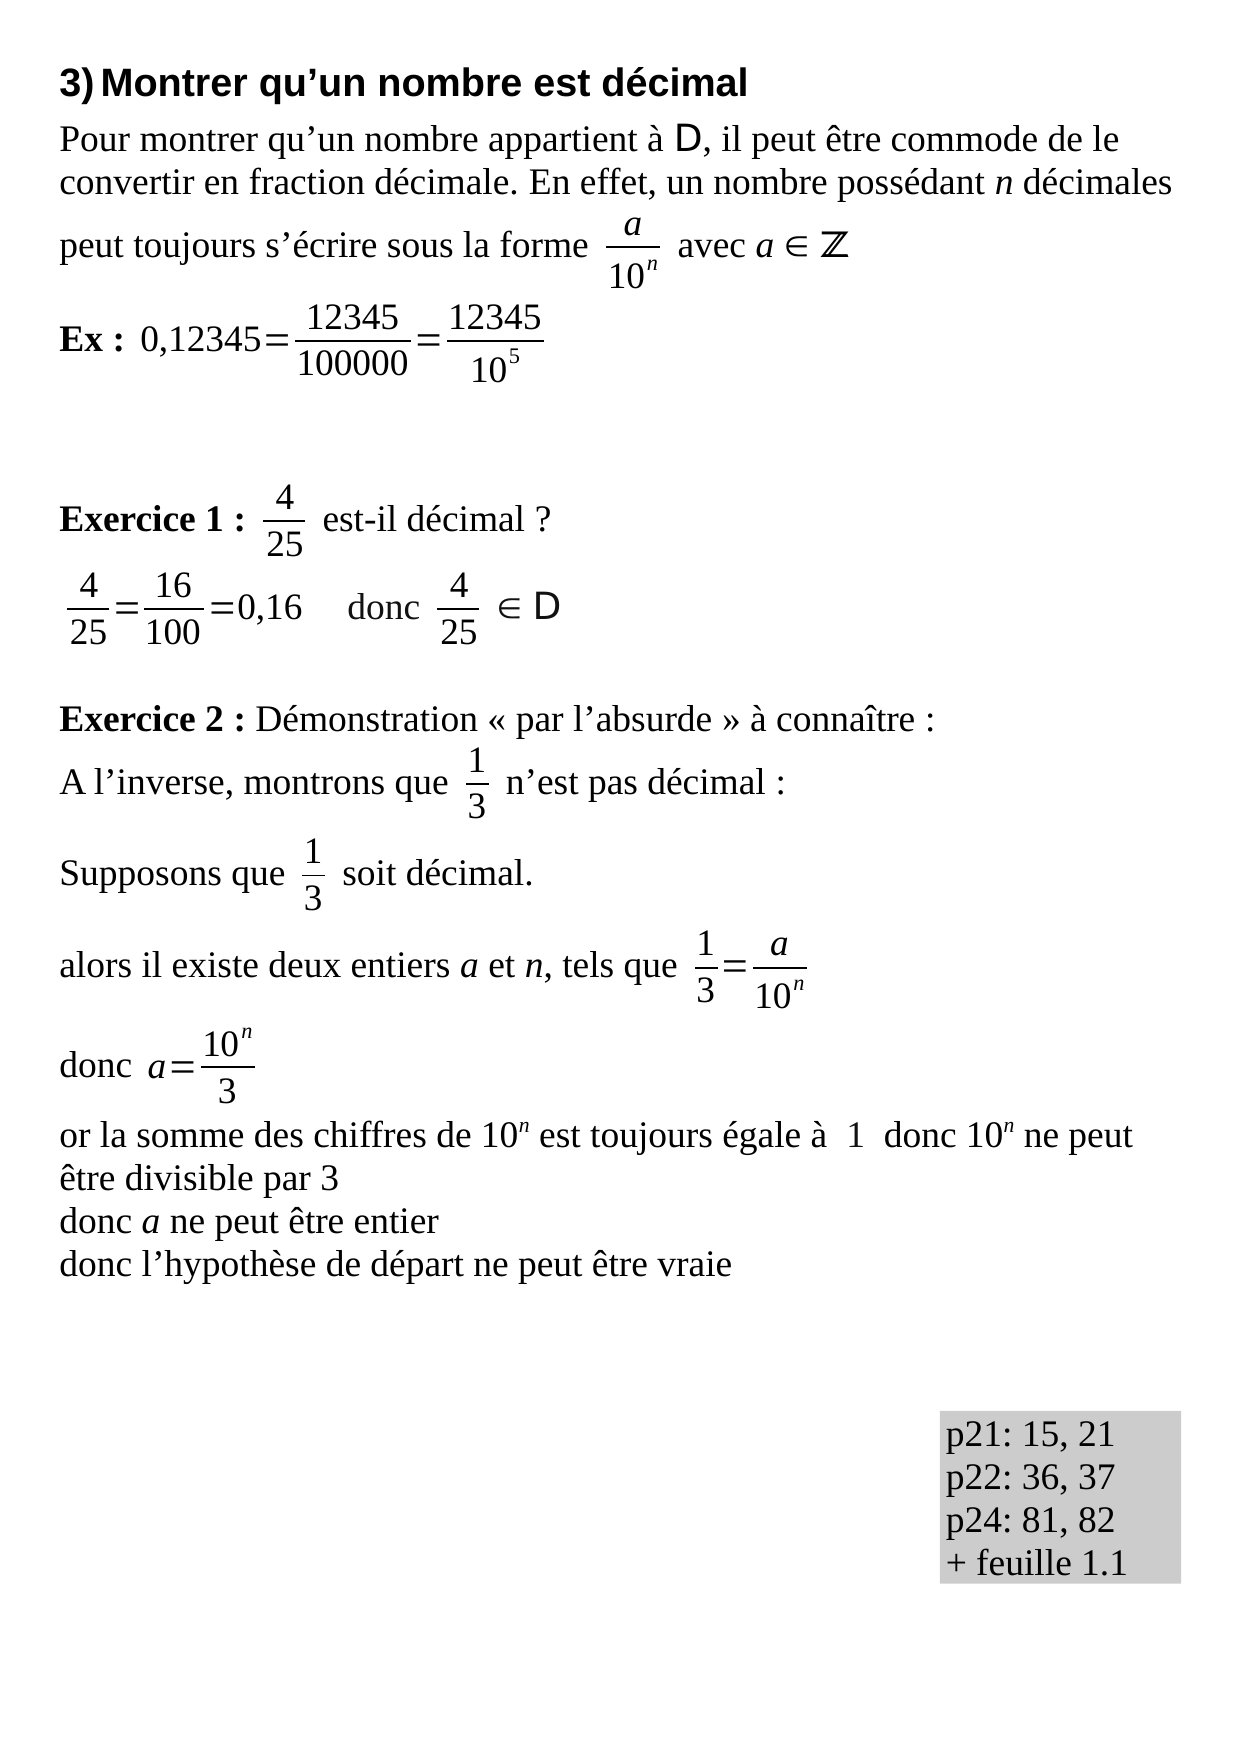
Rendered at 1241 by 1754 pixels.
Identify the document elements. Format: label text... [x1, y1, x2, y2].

text donc [59, 1017, 1181, 1112]
text Pour montrer qu’un nombre appartient à D, il peut être commode de le convertir en fraction décimale. En effet, un nombre possédant n décimales peut toujours s’écrire sous la forme avec a ∈ ℤ [59, 116, 1181, 296]
text donc a ne peut être entier [59, 1198, 1181, 1241]
text alors il existe deux entiers a et n, tels que [59, 922, 1181, 1017]
text Ex : [59, 296, 1181, 390]
text Exercice 1 : est-il décimal ? [59, 476, 1181, 564]
text Exercice 2 : Démonstration « par l’absurde » à connaître : [59, 696, 1181, 739]
text or la somme des chiffres de 10n est toujours égale à 1 donc 10n ne peut être divisible par 3 [59, 1112, 1181, 1198]
text A l’inverse, montrons que n’est pas décimal : [59, 739, 1181, 827]
list Montrer qu’un nombre est décimal [59, 59, 1181, 105]
text donc l’hypothèse de départ ne peut être vraie [59, 1241, 1181, 1284]
text Supposons que soit décimal. [59, 827, 1181, 922]
text donc ∈ D [59, 564, 1181, 653]
